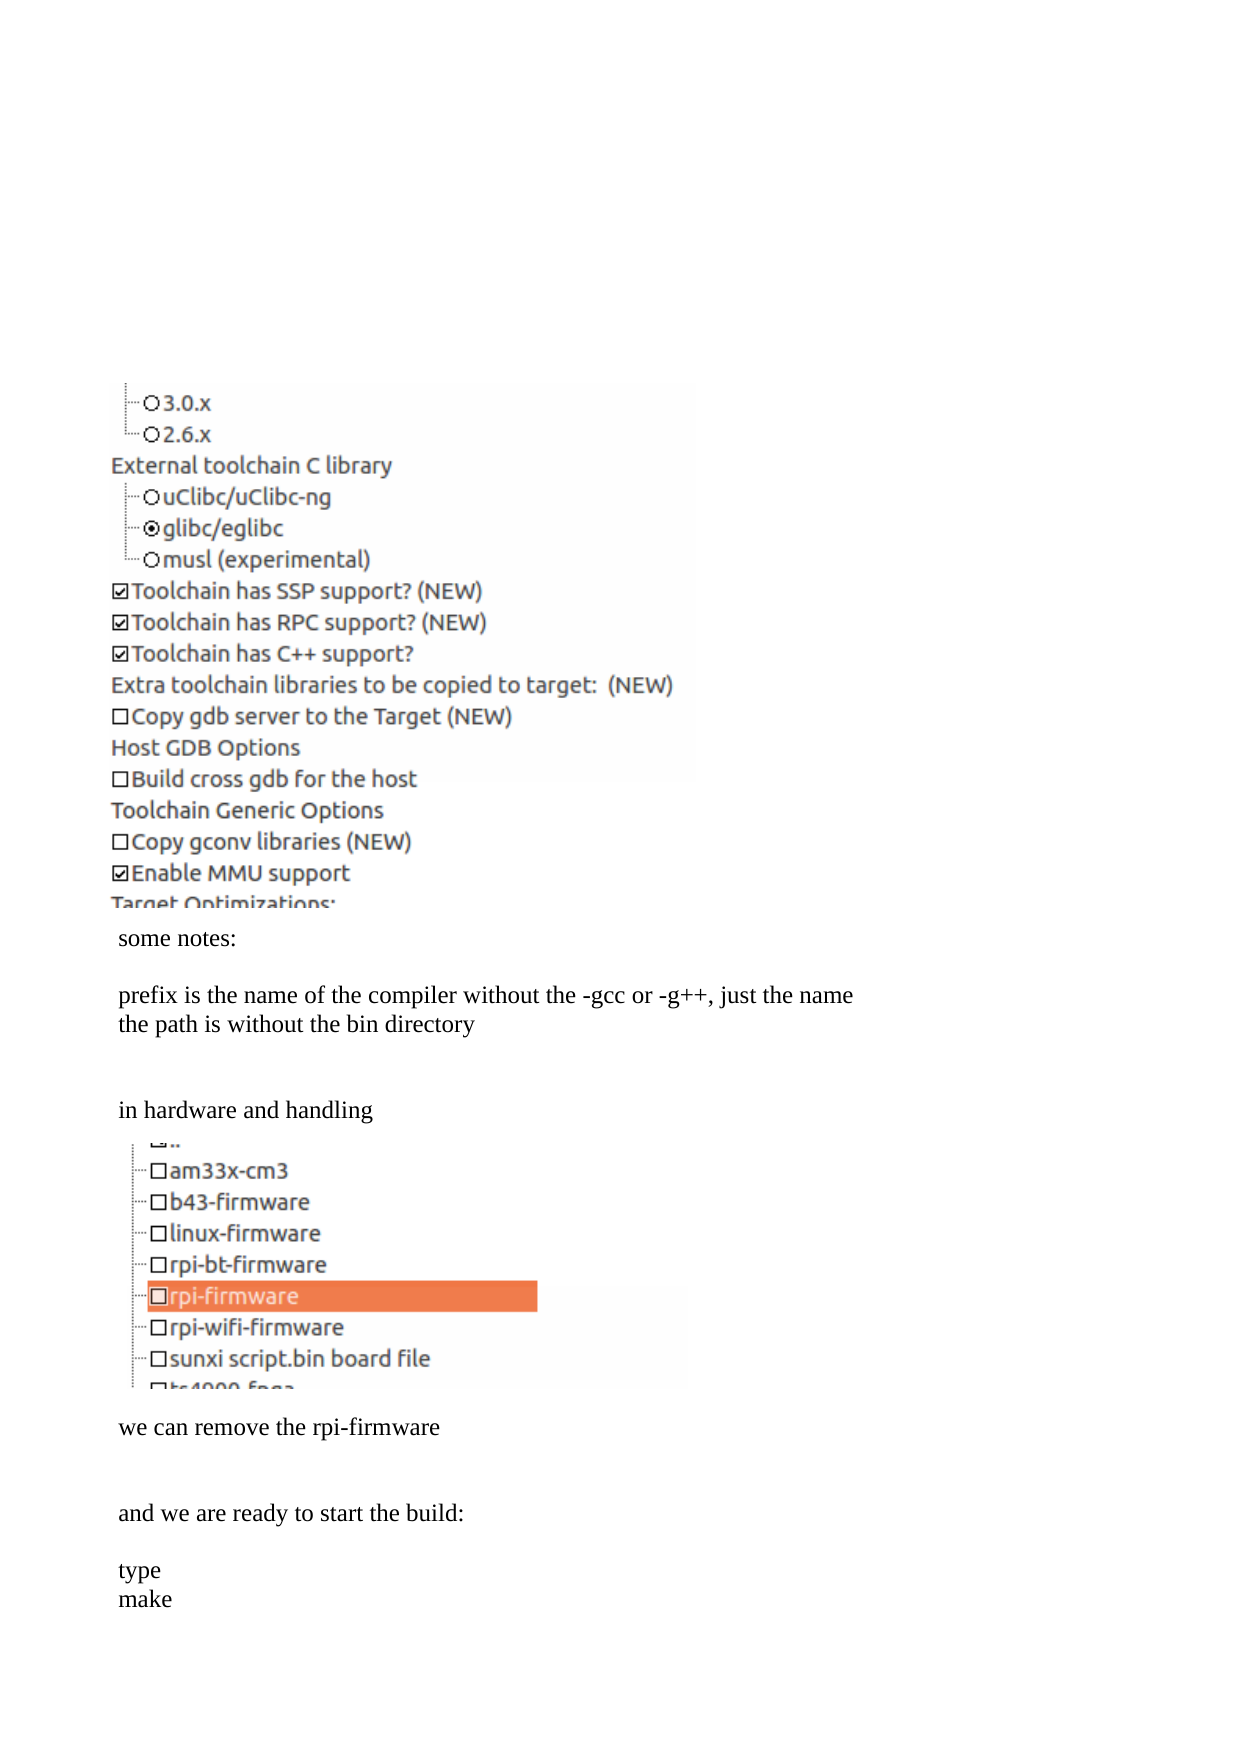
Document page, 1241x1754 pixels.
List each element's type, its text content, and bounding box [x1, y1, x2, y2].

text in hardware and handling [118, 1096, 1122, 1124]
picture [108, 383, 697, 908]
text and we are ready to start the build: [118, 1498, 1122, 1527]
text the path is without the bin directory [118, 1009, 1122, 1038]
text prefix is the name of the compiler without the -gcc or -g++, just the name [118, 981, 1122, 1009]
text type [118, 1556, 1122, 1584]
text some notes: [118, 923, 1122, 952]
picture [126, 1143, 688, 1389]
text make [118, 1584, 1122, 1613]
text we can remove the rpi-firmware [118, 1412, 1122, 1441]
